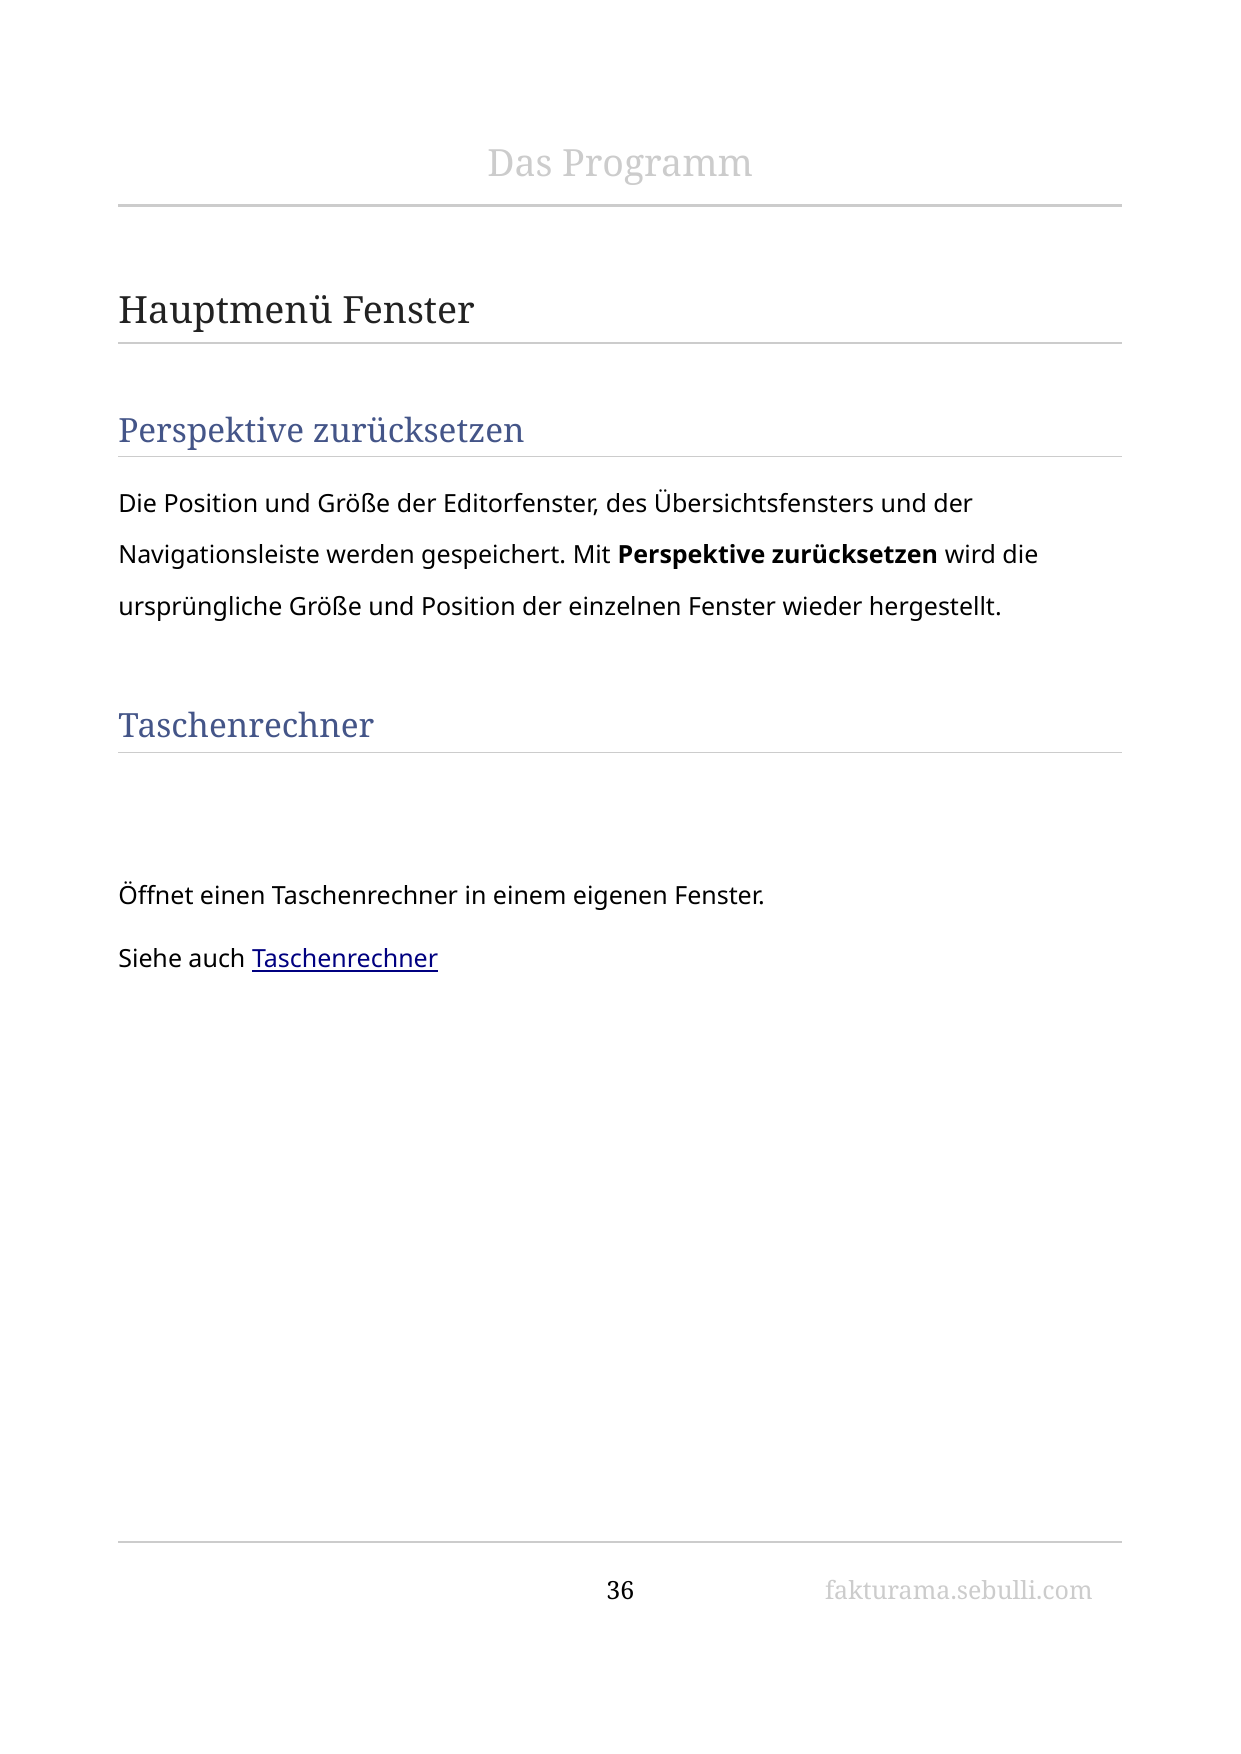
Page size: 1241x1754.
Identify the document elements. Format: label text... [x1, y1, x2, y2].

subtitle Taschenrechner [118, 702, 1122, 752]
text Die Position und Größe der Editorfenster, des Übersichtsfensters und der Navigationsleiste werden gespeichert. Mit Perspektive zurücksetzen wird die ursprüngliche Größe und Position der einzelnen Fenster wieder hergestellt. [118, 486, 1122, 622]
text Siehe auch Taschenrechner [118, 941, 1122, 975]
text Öffnet einen Taschenrechner in einem eigenen Fenster. [118, 877, 1122, 911]
subtitle Perspektive zurücksetzen [118, 406, 1122, 456]
subtitle Hauptmenü Fenster [118, 283, 1122, 342]
